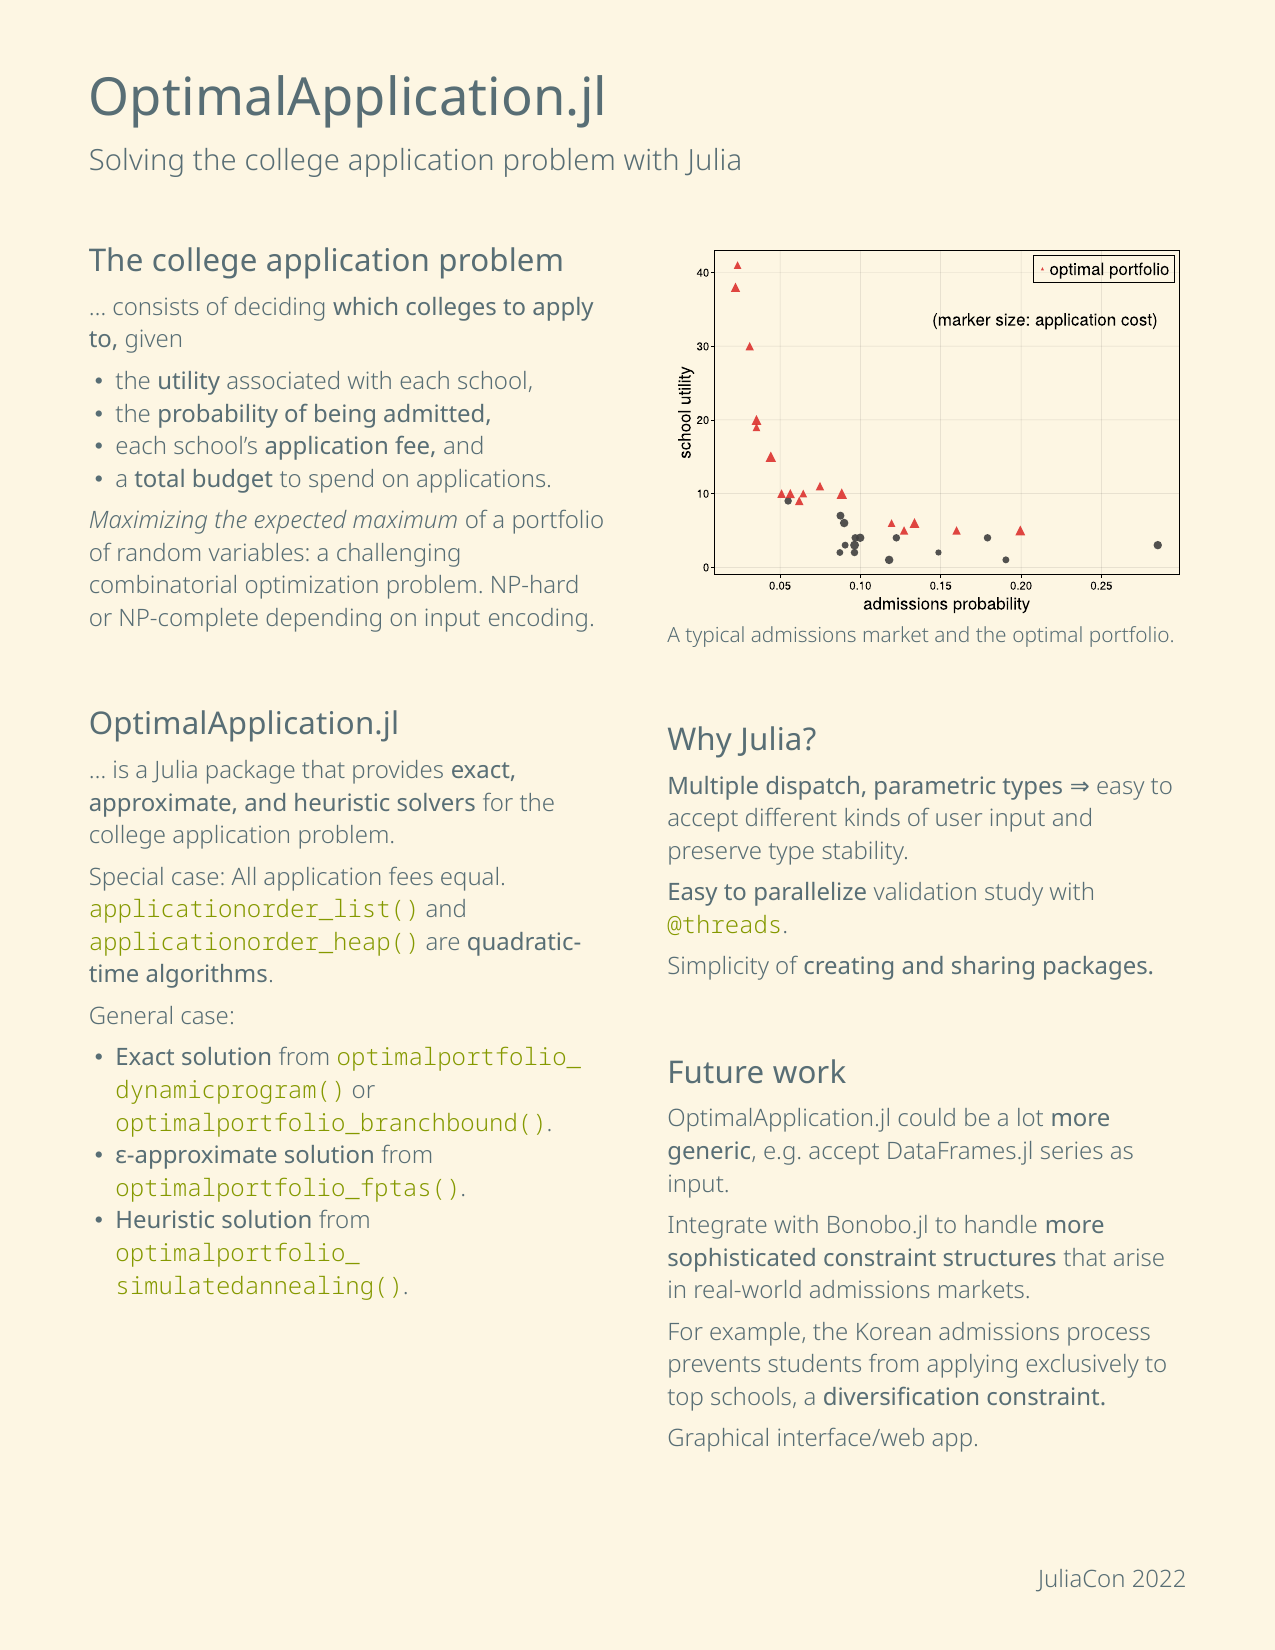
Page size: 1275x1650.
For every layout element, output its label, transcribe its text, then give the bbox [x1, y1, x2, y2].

subtitle Solving the college application problem with Julia [88, 139, 1186, 179]
list the probability of being admitted, [94, 396, 608, 429]
list Heuristic solution from optimalportfolio_​simulatedannealing(). [94, 1203, 608, 1301]
text OptimalApplication.jl could be a lot more generic, e.g. accept DataFrames.jl series as input. [667, 1101, 1186, 1199]
text For example, the Korean admissions process prevents students from applying exclusively to top schools, a diversification constraint. [667, 1314, 1186, 1412]
list a total budget to spend on applications. [94, 462, 608, 494]
list ε-approximate solution from optimalportfolio_​fptas(). [94, 1138, 608, 1203]
text … consists of deciding which colleges to apply to, given [88, 290, 608, 355]
text A typical admissions market and the optimal portfolio. [667, 255, 1187, 649]
text Easy to parallelize validation study with @threads. [667, 875, 1186, 940]
text … is a Julia package that provides exact, approximate, and heuristic solvers for the college application problem. [88, 753, 608, 851]
text Special case: All application fees equal. applicationorder_​list() and applicationorder_​heap() are quadratic-time algorithms. [88, 859, 608, 990]
text Integrate with Bonobo.jl to handle more sophisticated constraint structures that arise in real-world admissions markets. [667, 1208, 1186, 1306]
subtitle Why Julia? [667, 717, 1186, 759]
title OptimalApplication.jl [88, 59, 1186, 131]
text Simplicity of creating and sharing packages. [667, 949, 1186, 982]
text General case: [88, 999, 608, 1031]
subtitle OptimalApplication.jl [88, 701, 608, 744]
text Graphical interface/web app. [667, 1421, 1186, 1454]
subtitle The college application problem [0, 59, 1275, 281]
text Multiple dispatch, parametric types ⇒ easy to accept different kinds of user input and preserve type stability. [667, 768, 1186, 866]
list Exact solution from optimalportfolio_​dynamicprogram() or optimalportfolio_​branchbound(). [94, 1040, 608, 1138]
list each school’s application fee, and [94, 429, 608, 462]
list the utility associated with each school, [94, 364, 608, 396]
subtitle Future work [667, 1050, 1186, 1092]
text Maximizing the expected maximum of a portfolio of random variables: a challenging combinatorial optimization problem. NP-hard or NP-complete depending on input encoding. [88, 503, 608, 633]
